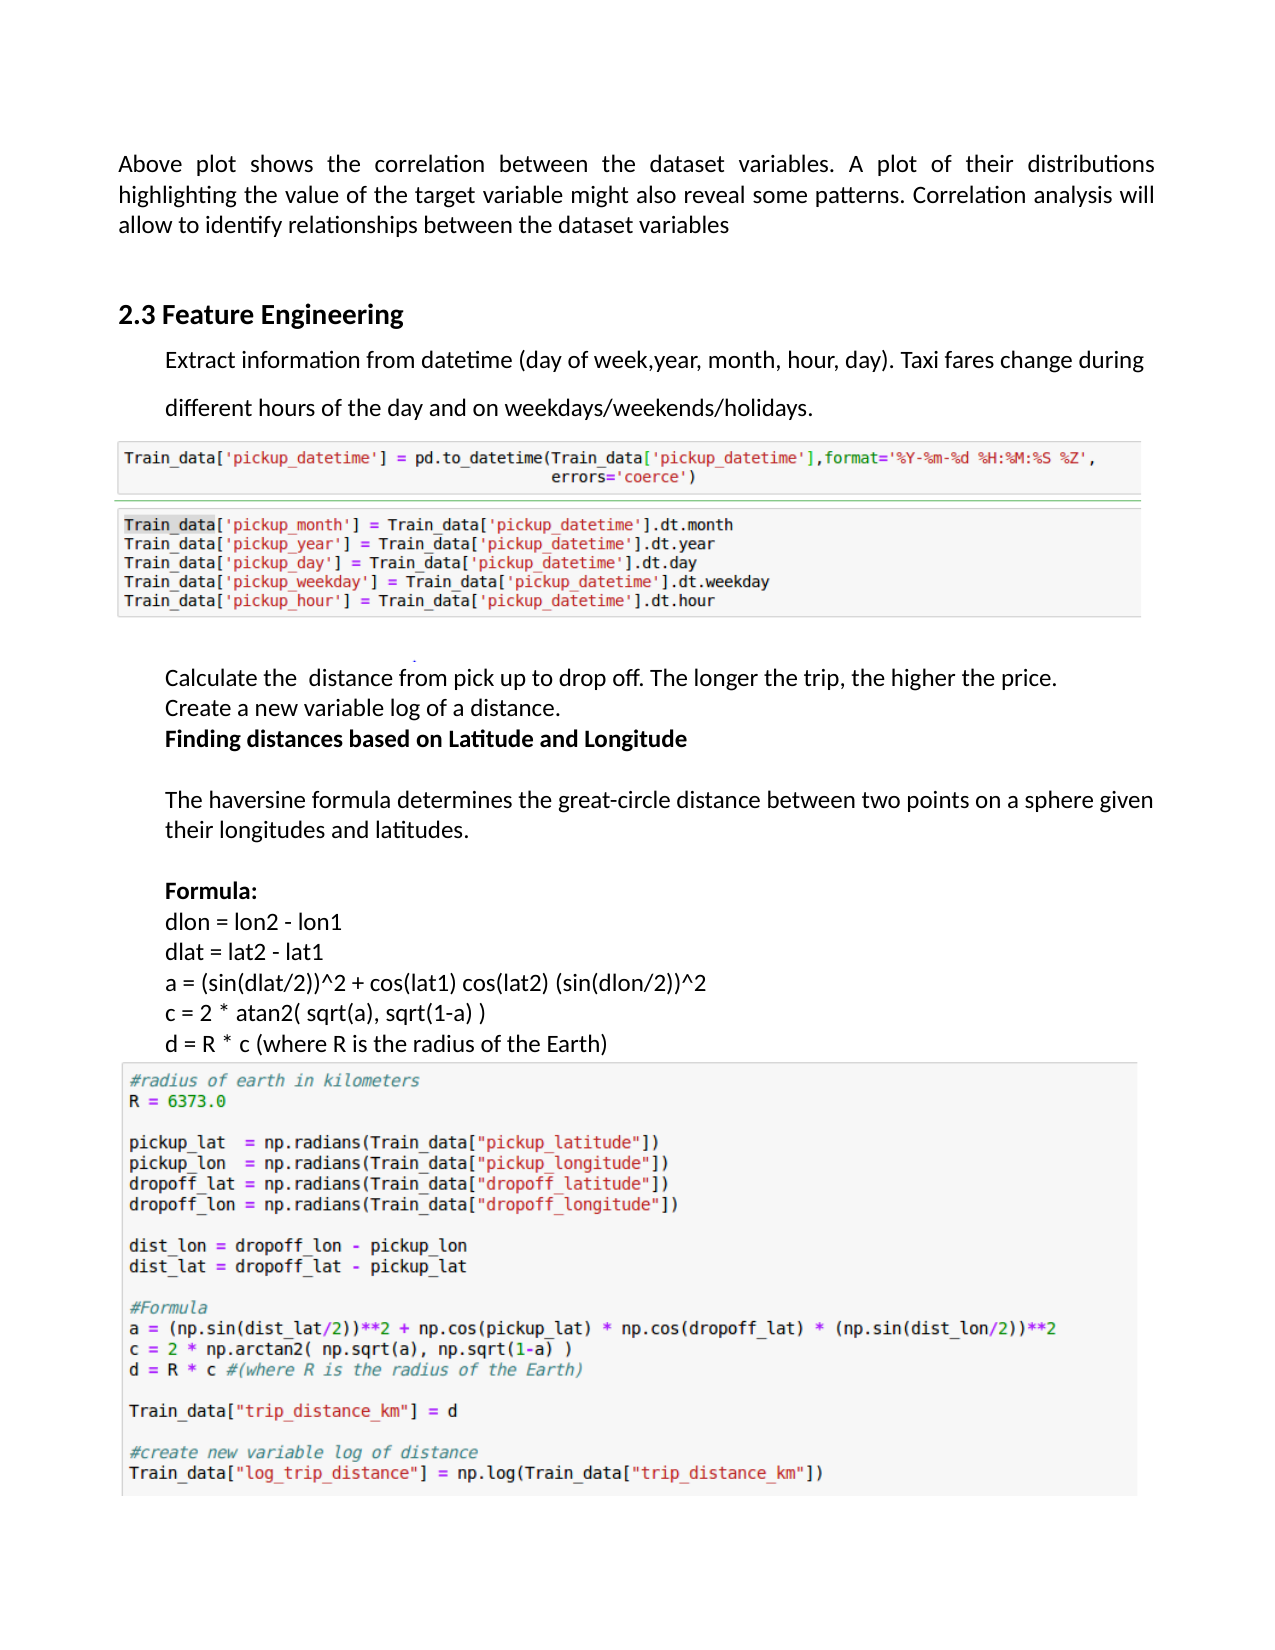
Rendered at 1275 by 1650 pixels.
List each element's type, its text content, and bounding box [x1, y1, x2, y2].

text The haversine formula determines the great-circle distance between two points on a sphere given their longitudes and latitudes. [165, 784, 1157, 845]
list Create a new variable log of a distance. [165, 692, 1157, 723]
text dlat = lat2 - lat1 [165, 936, 1157, 967]
text Above plot shows the correlation between the dataset variables. A plot of their distributions highlighting the value of the target variable might also reveal some patterns. Correlation analysis will allow to identify relationships between the dataset variables [118, 149, 1157, 240]
picture [117, 1061, 1138, 1496]
text a = (sin(dlat/2))^2 + cos(lat1) cos(lat2) (sin(dlon/2))^2 [165, 967, 1157, 997]
text c = 2 * atan2( sqrt(a), sqrt(1-a) ) [165, 997, 1157, 1028]
text dlon = lon2 - lon1 [165, 906, 1157, 936]
list Extract information from datetime (day of week,year, month, hour, day). Taxi fares change during different hours of the day and on weekdays/weekends/holidays. [165, 344, 1157, 422]
picture [114, 440, 1142, 662]
text Formula: [165, 875, 1157, 906]
list Calculate the distance from pick up to drop off. The longer the trip, the higher the price. [165, 440, 1157, 692]
text Finding distances based on Latitude and Longitude [165, 723, 1157, 753]
subtitle 2.3 Feature Engineering [118, 296, 1157, 331]
text d = R * c (where R is the radius of the Earth) [165, 1028, 1157, 1058]
